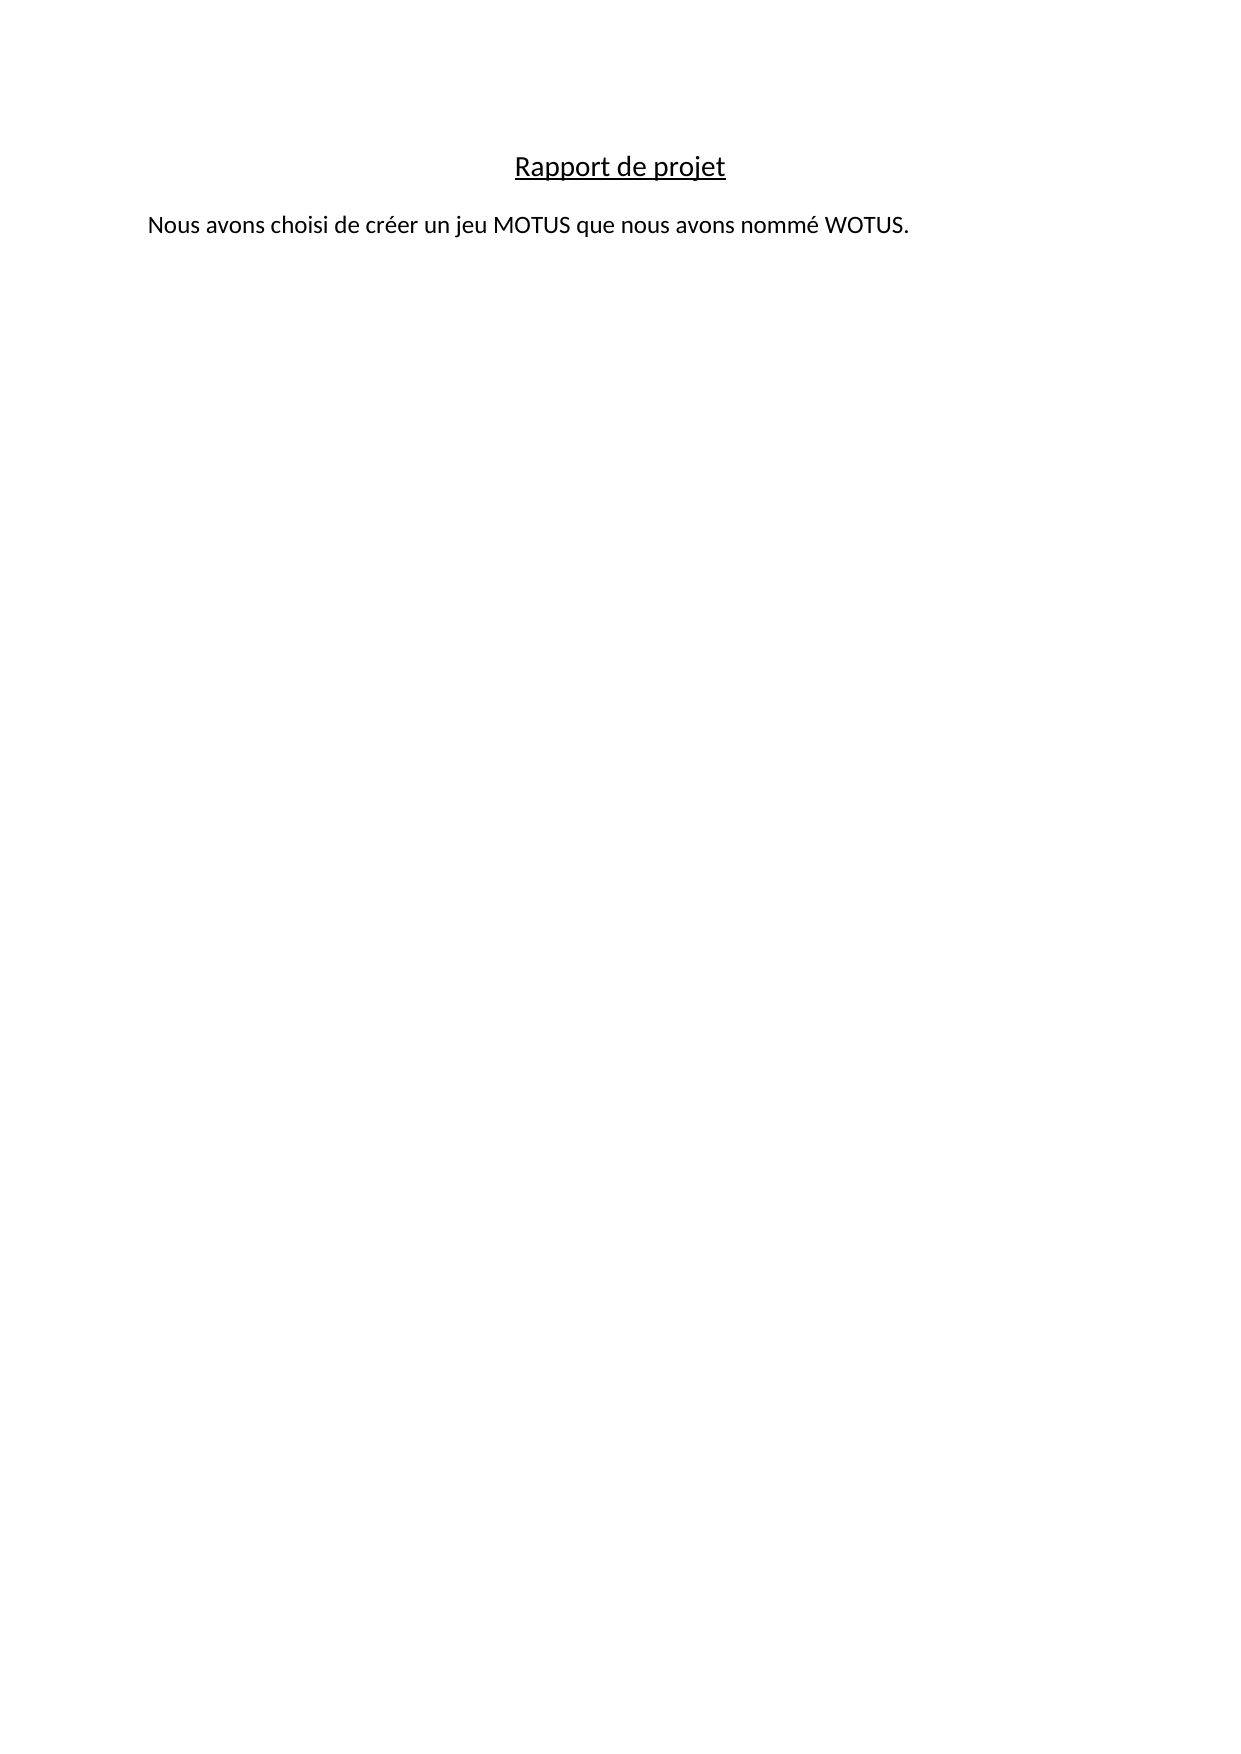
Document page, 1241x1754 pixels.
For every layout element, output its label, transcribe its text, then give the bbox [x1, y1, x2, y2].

text Nous avons choisi de créer un jeu MOTUS que nous avons nommé WOTUS. [148, 209, 1093, 240]
text Rapport de projet [148, 148, 1093, 183]
